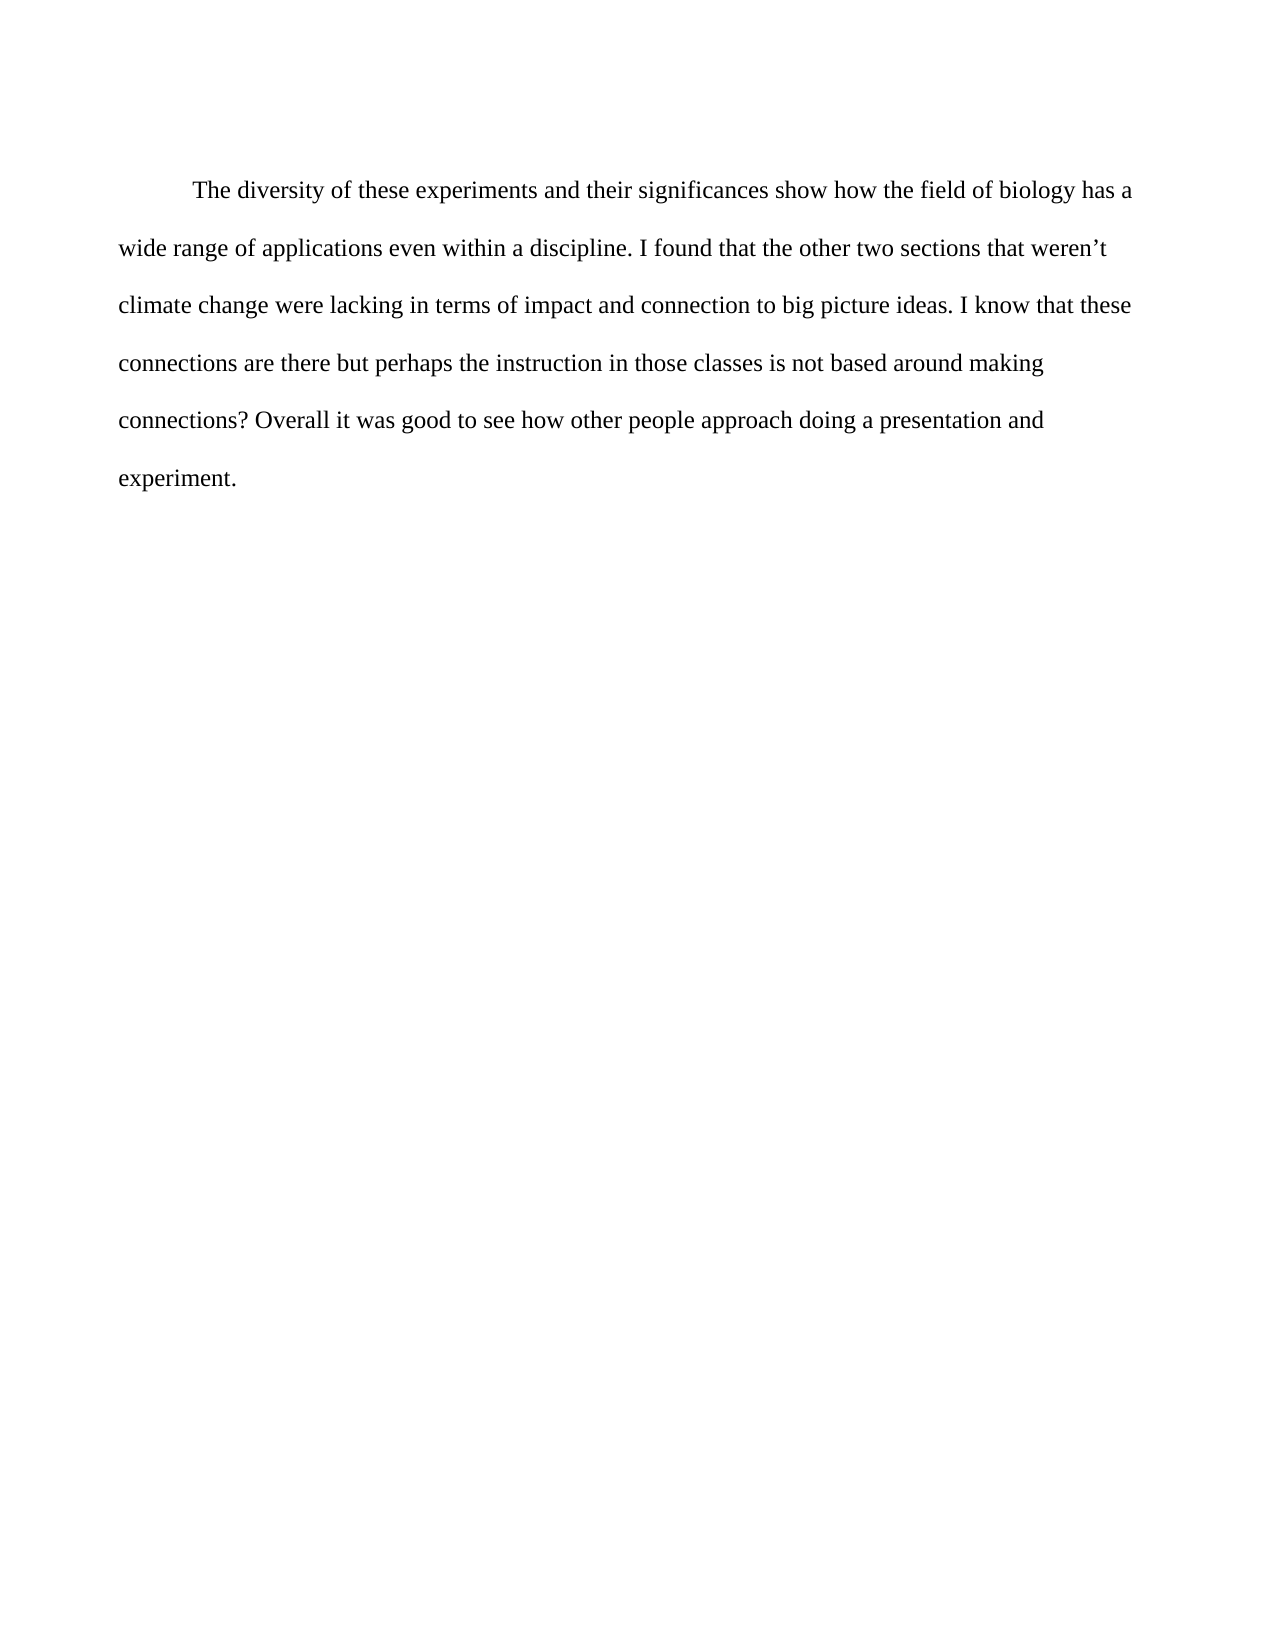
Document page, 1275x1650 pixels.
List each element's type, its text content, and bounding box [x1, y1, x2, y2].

text The diversity of these experiments and their significances show how the field of biology has a wide range of applications even within a discipline. I found that the other two sections that weren’t climate change were lacking in terms of impact and connection to big picture ideas. I know that these connections are there but perhaps the instruction in those classes is not based around making connections? Overall it was good to see how other people approach doing a presentation and experiment. [118, 176, 1157, 492]
